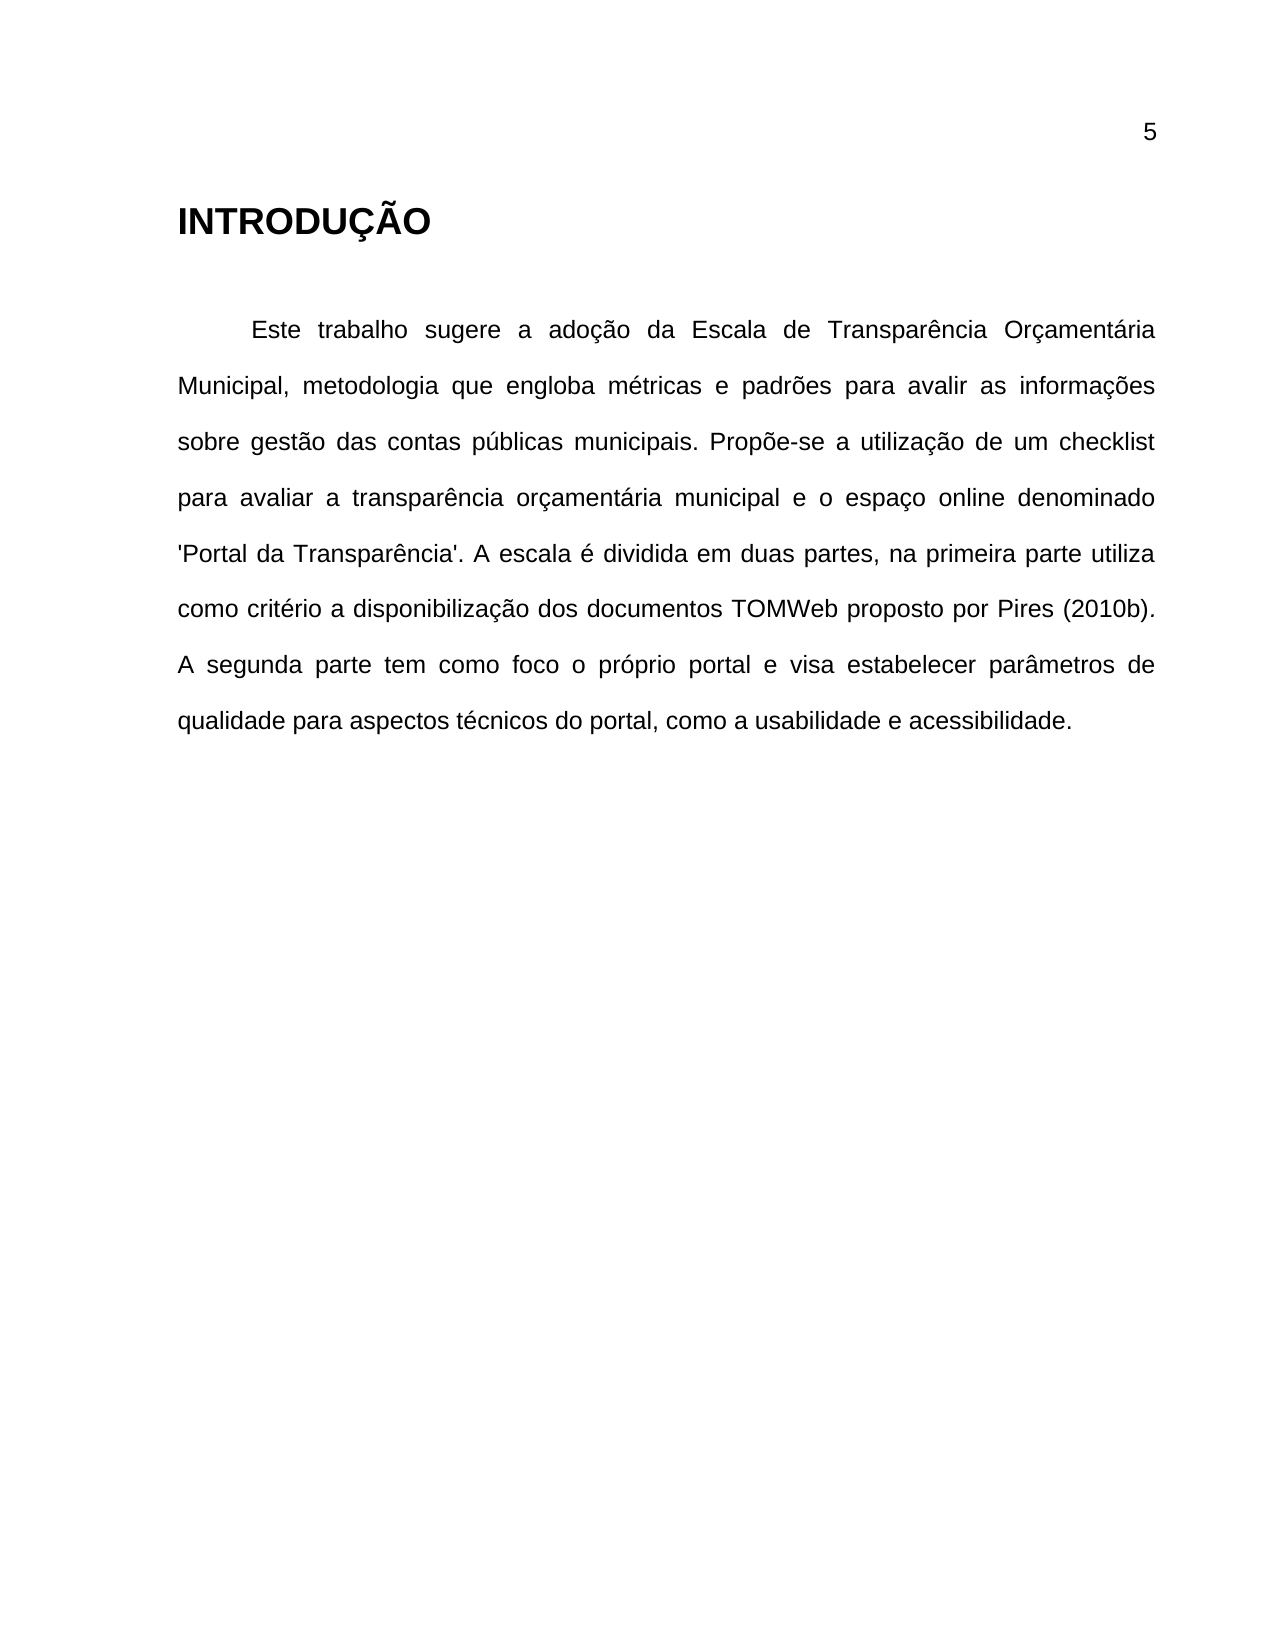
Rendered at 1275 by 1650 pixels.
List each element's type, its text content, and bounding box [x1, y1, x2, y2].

subtitle Introdução [177, 200, 1157, 242]
text Este trabalho sugere a adoção da Escala de Transparência Orçamentária Municipal, metodologia que engloba métricas e padrões para avalir as informações sobre gestão das contas públicas municipais. Propõe-se a utilização de um checklist para avaliar a transparência orçamentária municipal e o espaço online denominado 'Portal da Transparência'. A escala é dividida em duas partes, na primeira parte utiliza como critério a disponibilização dos documentos TOMWeb proposto por Pires (2010b). A segunda parte tem como foco o próprio portal e visa estabelecer parâmetros de qualidade para aspectos técnicos do portal, como a usabilidade e acessibilidade. [177, 316, 1157, 735]
